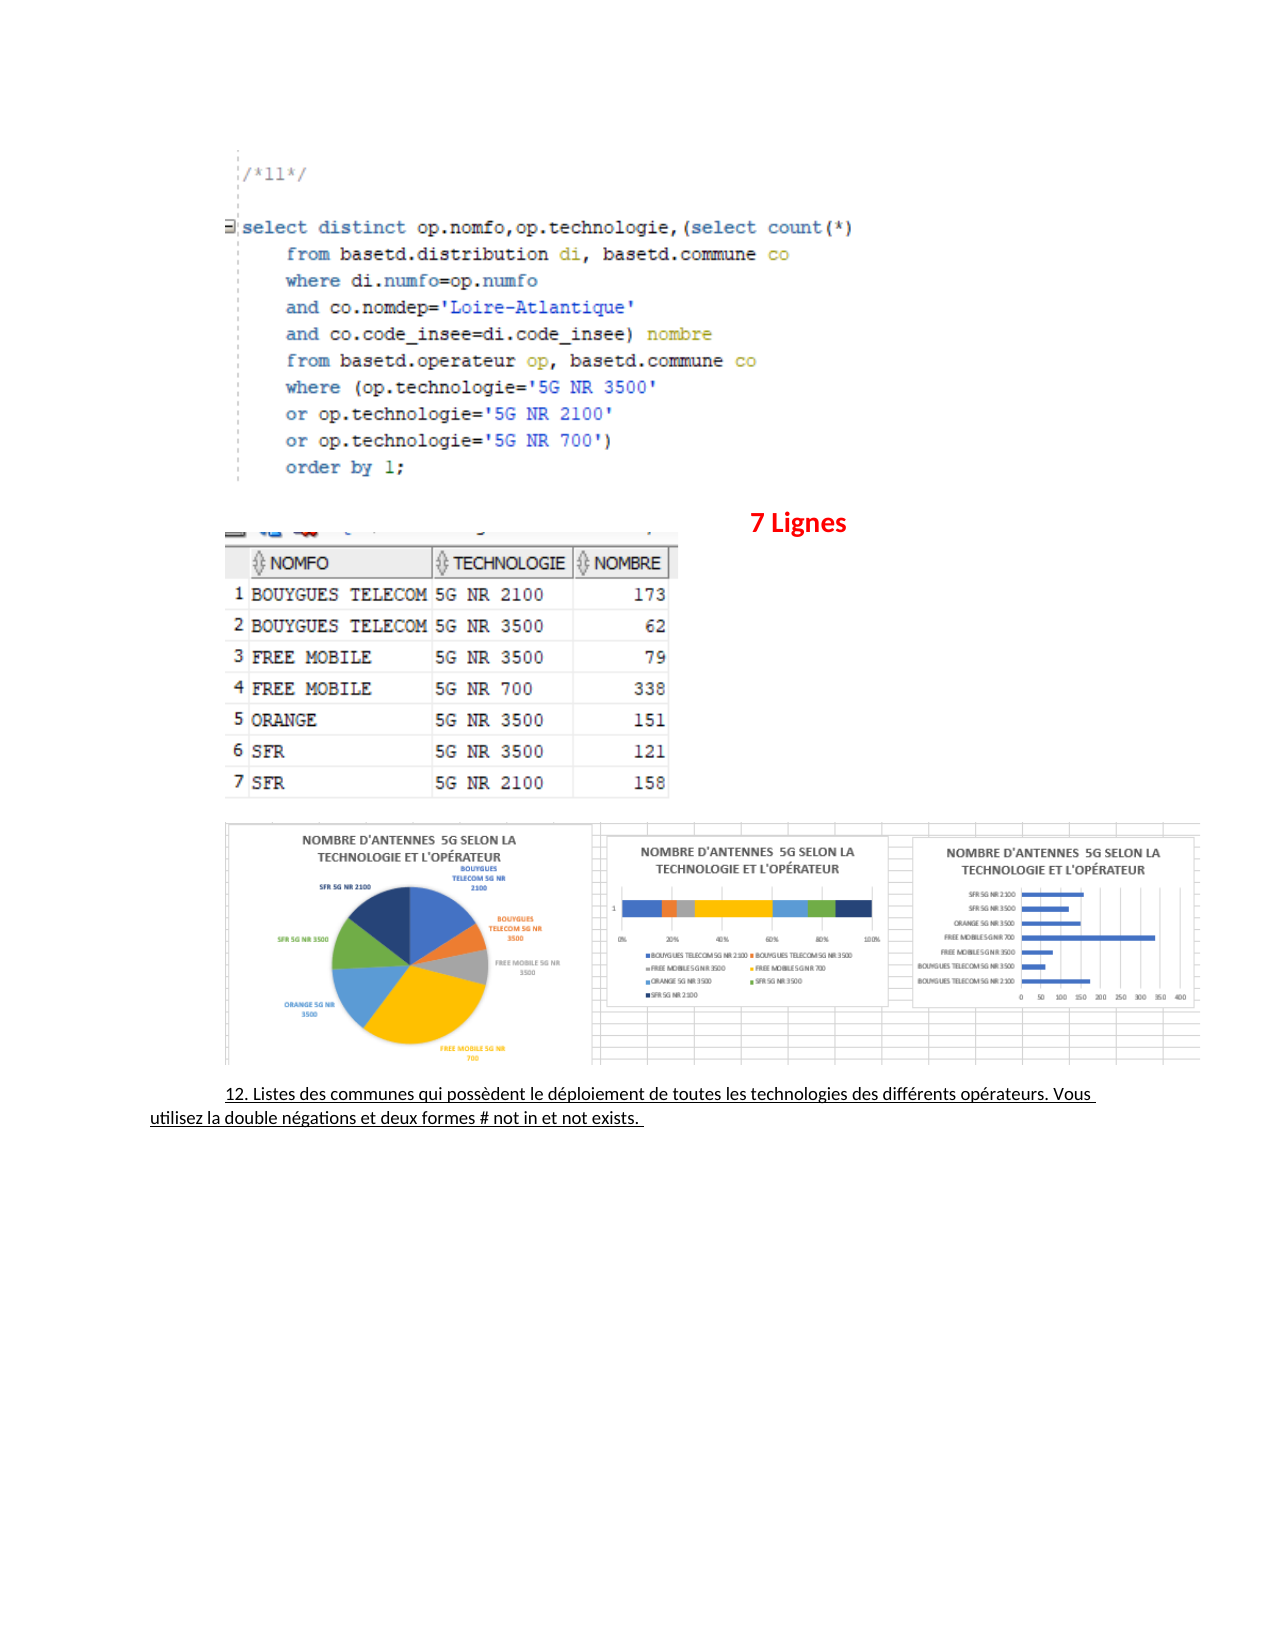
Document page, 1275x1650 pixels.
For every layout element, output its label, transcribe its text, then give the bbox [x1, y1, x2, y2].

text 12. Listes des communes qui possèdent le déploiement de toutes les technologies des différents opérateurs. Vous utilisez la double négations et deux formes # not in et not exists. [150, 1082, 1125, 1129]
text 7 Lignes [150, 504, 1125, 804]
